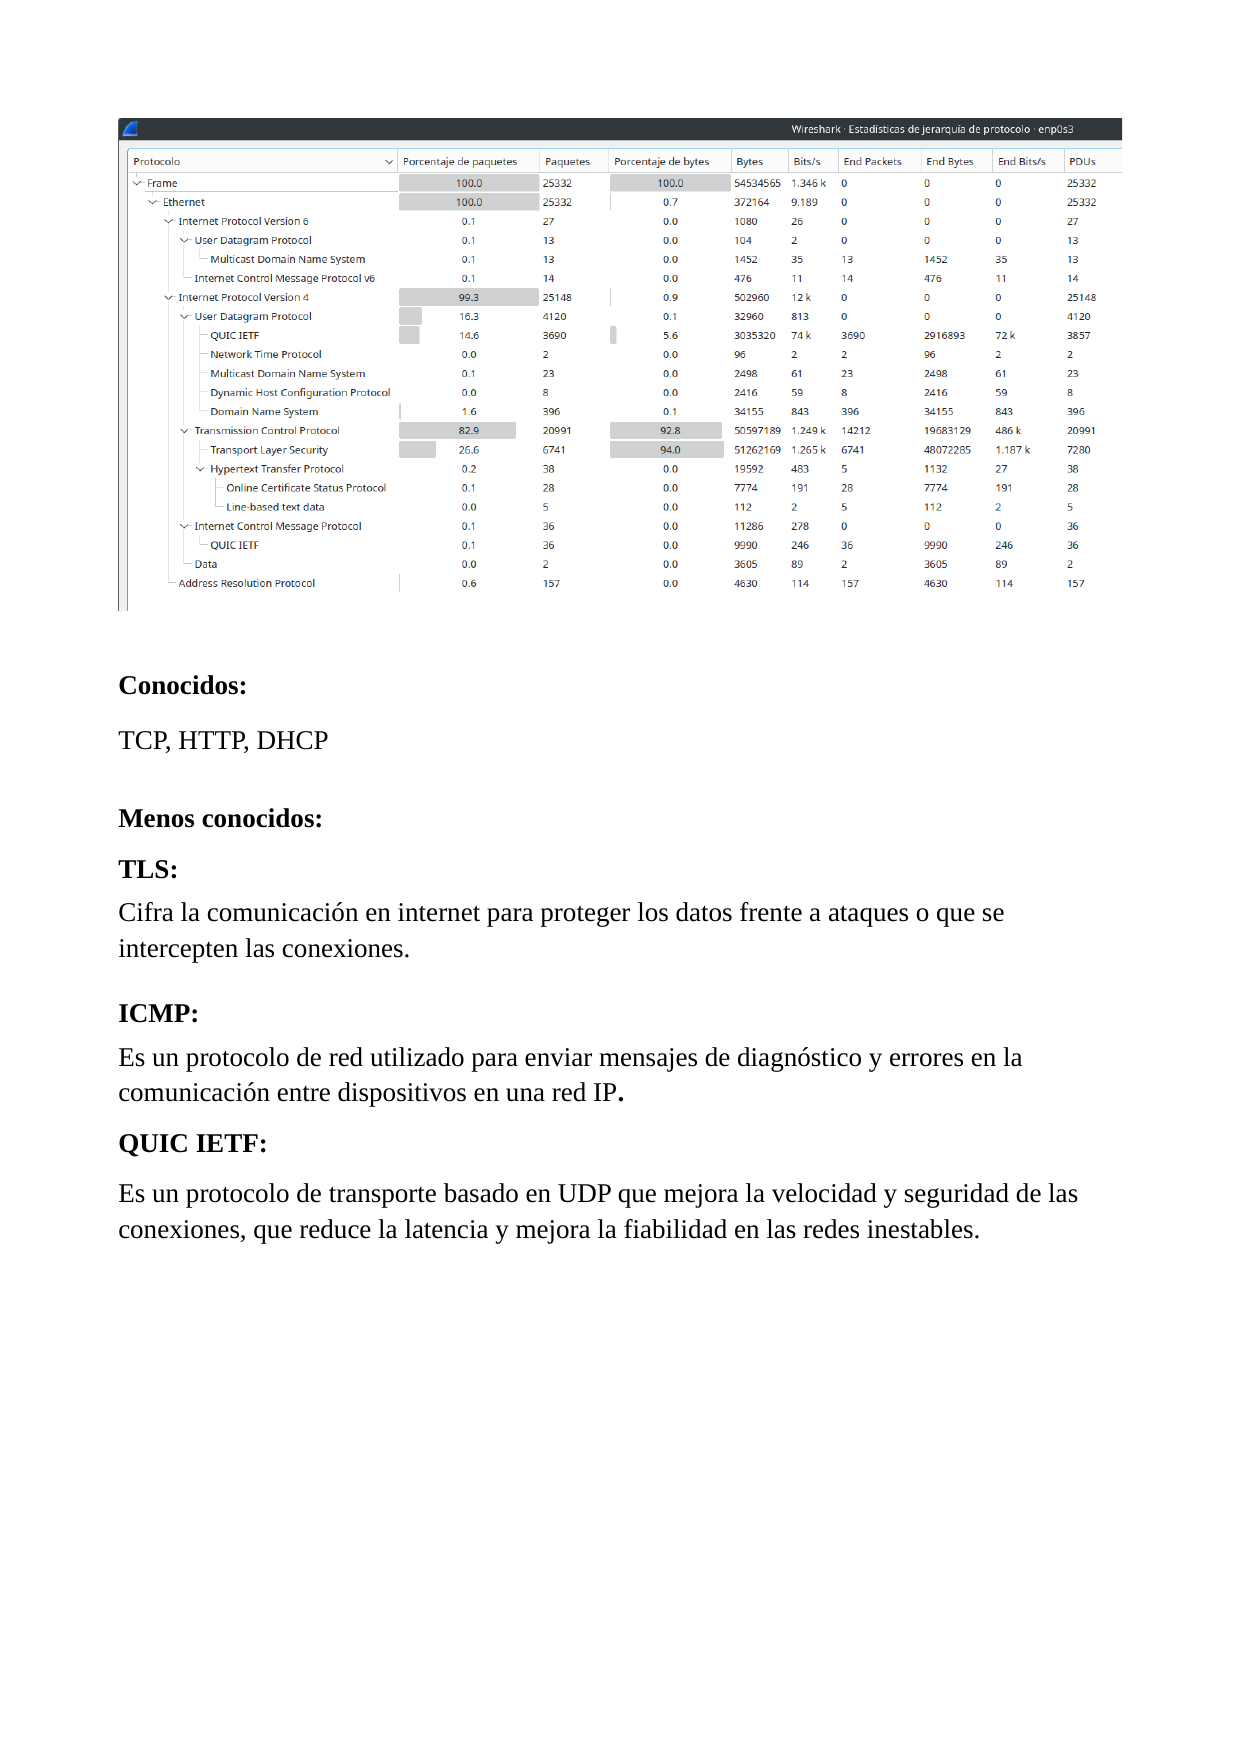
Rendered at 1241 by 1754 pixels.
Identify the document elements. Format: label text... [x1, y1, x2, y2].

text Es un protocolo de transporte basado en UDP que mejora la velocidad y seguridad de las conexiones, que reduce la latencia y mejora la fiabilidad en las redes inestables. [118, 1177, 1122, 1244]
subtitle Conocidos: [118, 669, 1122, 700]
picture [118, 118, 1123, 611]
subtitle TCP, HTTP, DHCP [118, 724, 1122, 755]
text Es un protocolo de red utilizado para enviar mensajes de diagnóstico y errores en la comunicación entre dispositivos en una red IP. [118, 1041, 1122, 1108]
text Menos conocidos: [118, 802, 1122, 834]
text QUIC IETF: [118, 1127, 1122, 1158]
subtitle TLS: [118, 853, 1122, 884]
text Cifra la comunicación en internet para proteger los datos frente a ataques o que se intercepten las conexiones. [118, 896, 1122, 963]
subtitle ICMP: [118, 997, 1122, 1028]
